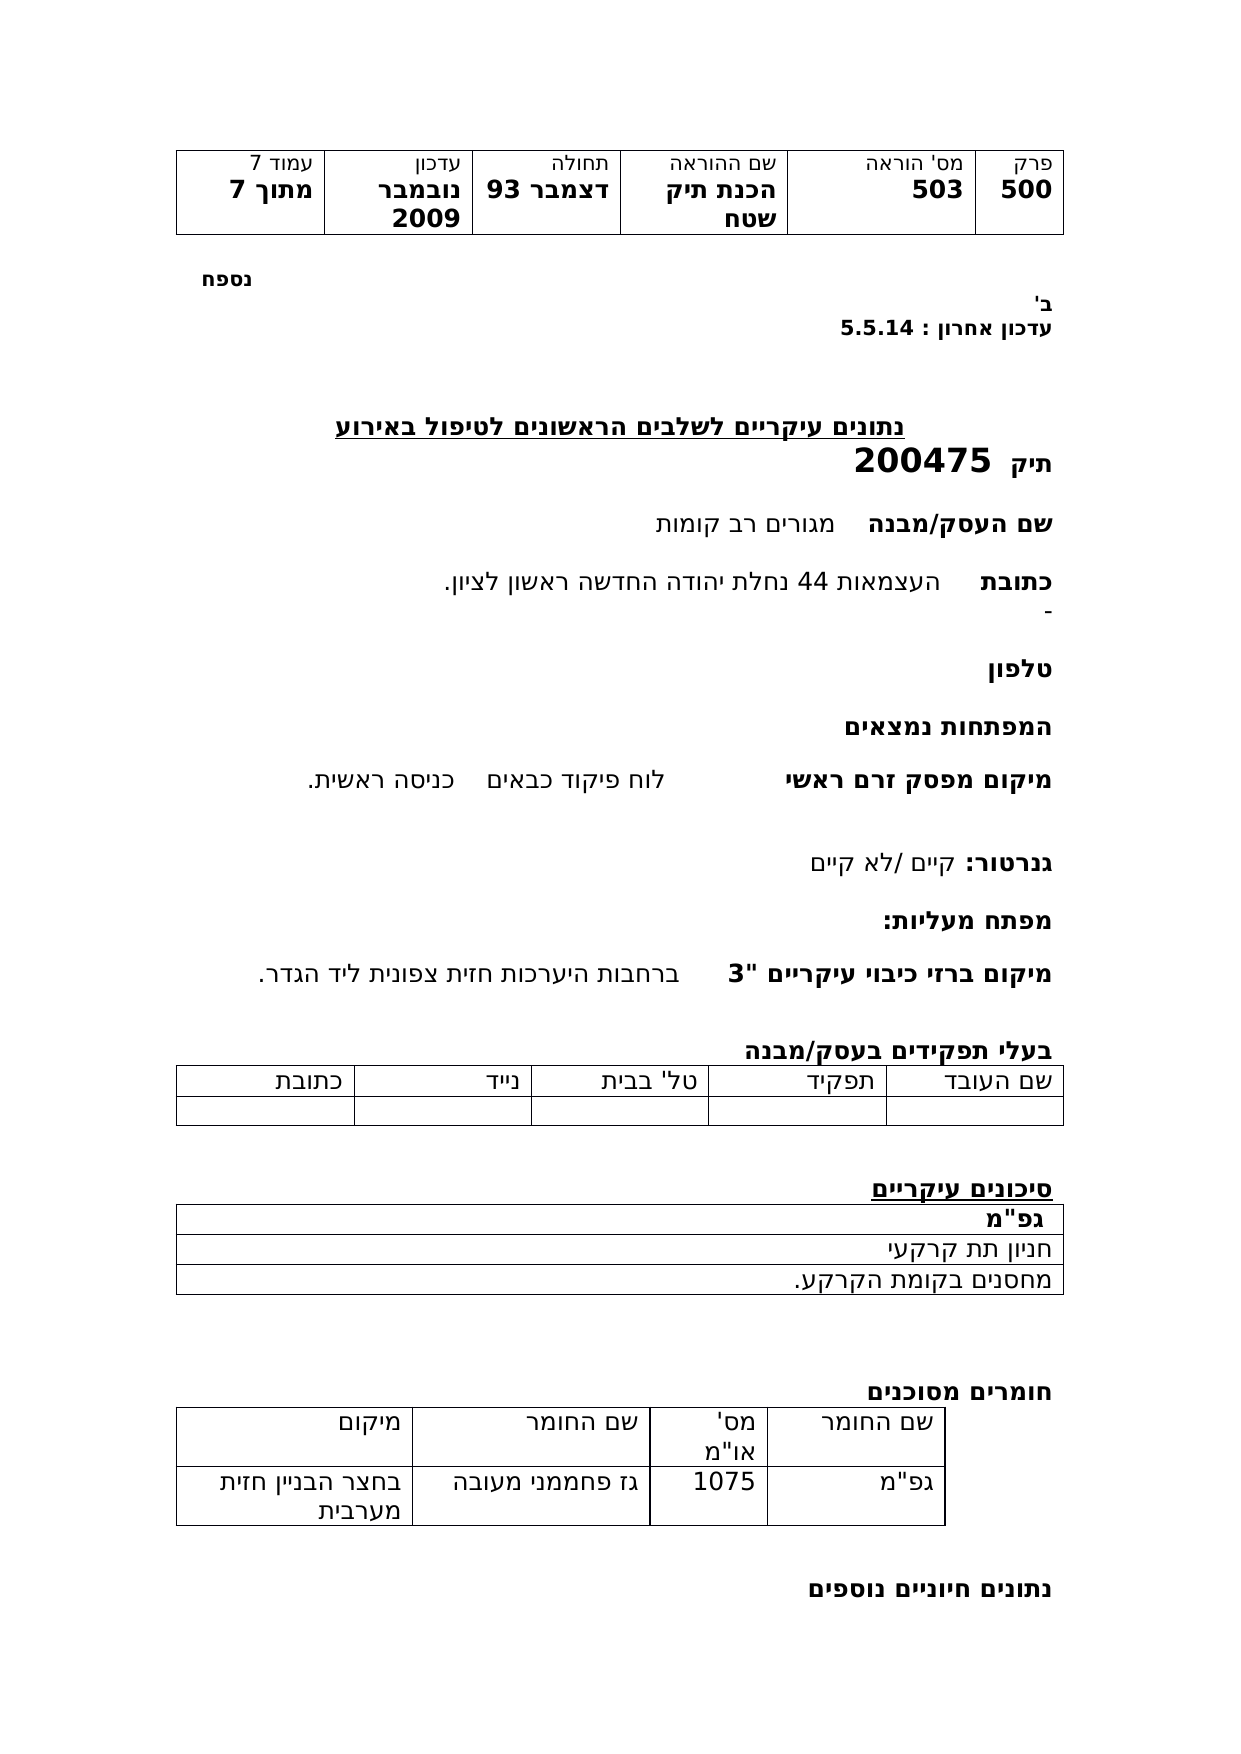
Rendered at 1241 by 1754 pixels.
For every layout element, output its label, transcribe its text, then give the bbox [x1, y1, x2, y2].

text תיק 200475 [187, 442, 1053, 481]
text המפתחות נמצאים [187, 712, 1053, 741]
table_header פרק 500 [976, 151, 1063, 234]
table_header עמוד 7 מתוך 7 [177, 151, 324, 234]
table_header מס' או"מ [651, 1408, 767, 1466]
text כתובת העצמאות 44 נחלת יהודה החדשה ראשון לציון. [187, 567, 1053, 596]
table_header שם העובד [887, 1066, 1063, 1096]
table_header שם החומר [768, 1408, 944, 1466]
text גנרטור: קיים /לא קיים [187, 848, 1053, 877]
table_header טל' בבית [532, 1066, 708, 1096]
table_cell 1075 [651, 1467, 767, 1525]
table_header מיקום [177, 1408, 412, 1466]
table_header עדכון נובמבר 2009 [325, 151, 472, 234]
text - [187, 596, 1053, 626]
table_cell [355, 1097, 531, 1125]
table_header תפקיד [709, 1066, 886, 1096]
text מפתח מעליות: [187, 906, 1053, 935]
text סיכונים עיקריים [187, 1174, 1053, 1203]
text נתונים חיוניים נוספים [187, 1574, 1053, 1603]
table_header תחולה דצמבר 93 [473, 151, 620, 234]
text עדכון אחרון : 5.5.14 [187, 316, 1053, 341]
table_header גפ"מ [177, 1205, 1063, 1234]
text נספח ב' [187, 263, 1053, 316]
text טלפון [187, 654, 1053, 683]
table_cell גפ"מ [768, 1467, 944, 1525]
table_header נייד [355, 1066, 531, 1096]
text בעלי תפקידים בעסק/מבנה [187, 1036, 1053, 1065]
text מיקום ברזי כיבוי עיקריים "3 ברחבות היערכות חזית צפונית ליד הגדר. [187, 959, 1053, 988]
table_cell [709, 1097, 886, 1125]
table_cell [532, 1097, 708, 1125]
table_cell בחצר הבניין חזית מערבית [177, 1467, 412, 1525]
table_cell גז פחממני מעובה [413, 1467, 649, 1525]
text נתונים עיקריים לשלבים הראשונים לטיפול באירוע [187, 413, 1053, 442]
table_header שם החומר [413, 1408, 649, 1466]
table_header שם ההוראה הכנת תיק שטח [621, 151, 787, 234]
table_cell [177, 1097, 354, 1125]
table_cell [887, 1097, 1063, 1125]
table_header מס' הוראה 503 [788, 151, 975, 234]
table_header כתובת [177, 1066, 354, 1096]
text חומרים מסוכנים [187, 1377, 1053, 1407]
table_cell חניון תת קרקעי [177, 1235, 1063, 1264]
text מיקום מפסק זרם ראשי לוח פיקוד כבאים כניסה ראשית. [187, 765, 1053, 794]
table_cell מחסנים בקומת הקרקע. [177, 1265, 1063, 1294]
text שם העסק/מבנה מגורים רב קומות [187, 509, 1053, 538]
